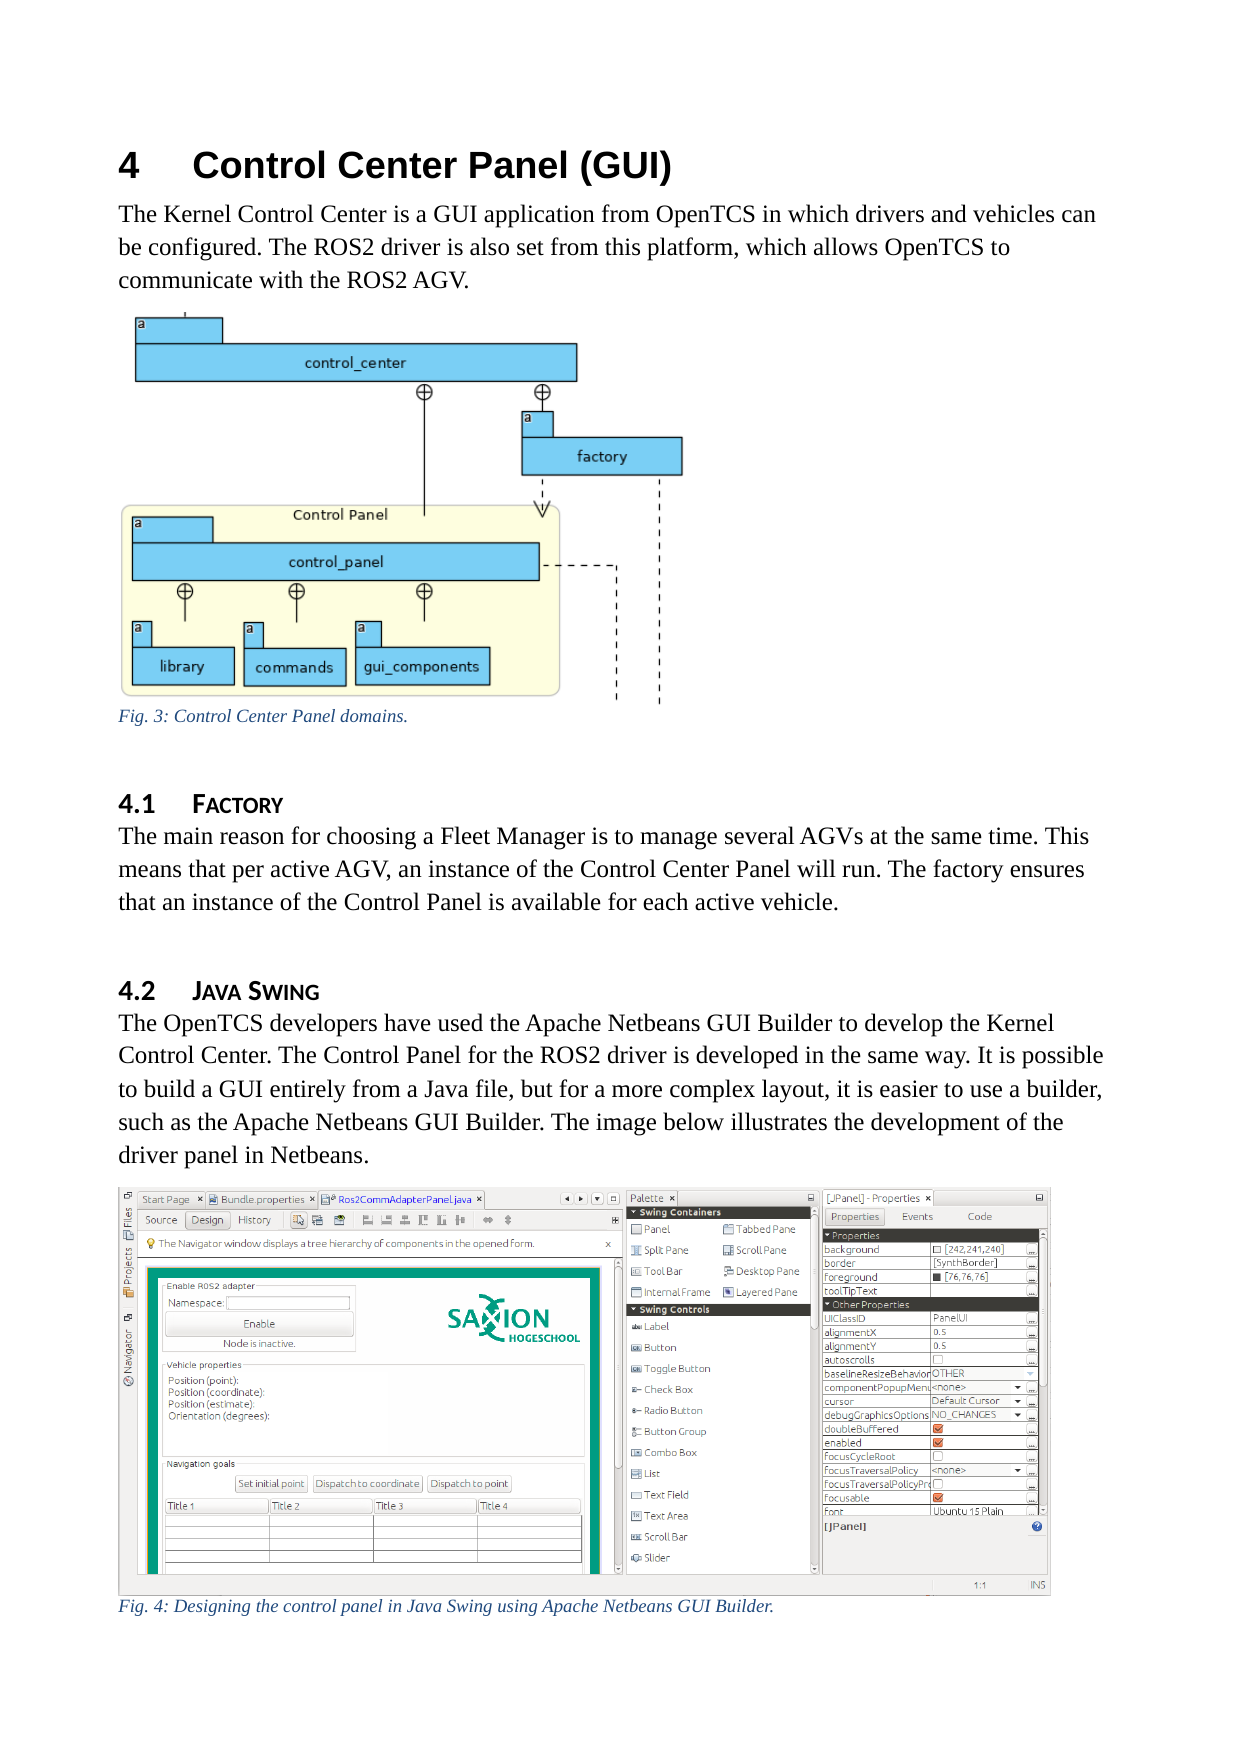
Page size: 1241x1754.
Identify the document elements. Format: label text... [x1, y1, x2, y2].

text Fig. 4: Designing the control panel in Java Swing using Apache Netbeans GUI Builder. [118, 1595, 1122, 1617]
picture [118, 1187, 1051, 1596]
text The Kernel Control Center is a GUI application from OpenTCS in which drivers and vehicles can be configured. The ROS2 driver is also set from this platform, which allows OpenTCS to communicate with the ROS2 AGV. [118, 199, 1122, 294]
picture [118, 312, 688, 706]
subtitle Factory [118, 785, 1122, 821]
subtitle Java Swing [118, 972, 1122, 1008]
subtitle Control Center Panel (GUI) [118, 143, 1122, 187]
text The OpenTCS developers have used the Apache Netbeans GUI Builder to develop the Kernel Control Center. The Control Panel for the ROS2 driver is developed in the same way. It is possible to build a GUI entirely from a Java file, but for a more complex layout, it is easier to use a builder, such as the Apache Netbeans GUI Builder. The image below illustrates the development of the driver panel in Netbeans. [118, 1008, 1122, 1168]
text The main reason for choosing a Fleet Manager is to manage several AGVs at the same time. This means that per active AGV, an instance of the Control Center Panel will run. The factory ensures that an instance of the Control Panel is available for each active vehicle. [118, 821, 1122, 916]
text Fig. 3: Control Center Panel domains. [118, 705, 1122, 727]
